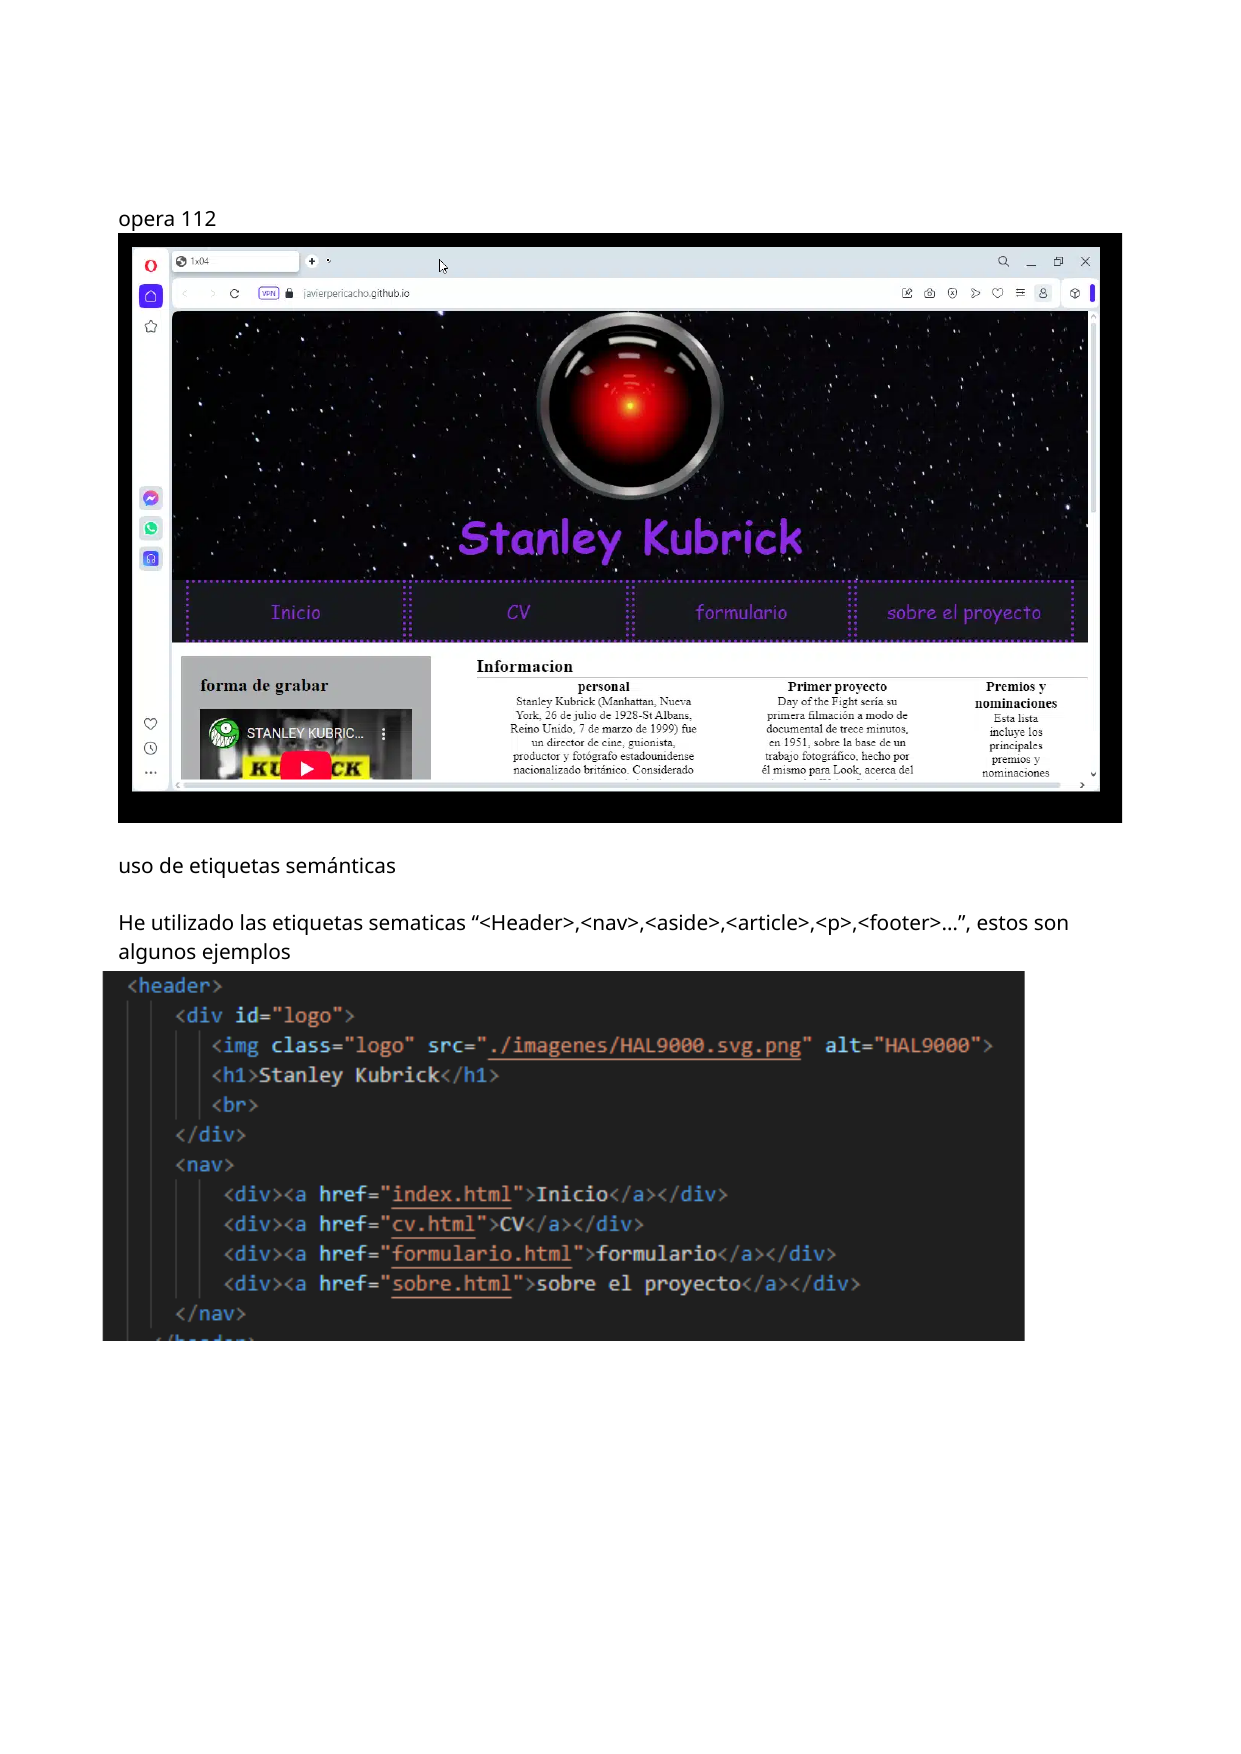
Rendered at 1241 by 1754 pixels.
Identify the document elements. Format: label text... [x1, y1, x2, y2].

picture [118, 233, 1123, 823]
text He utilizado las etiquetas sematicas “<Header>,<nav>,<aside>,<article>,<p>,<footer>…”, estos son algunos ejemplos [118, 908, 1122, 965]
text opera 112 [118, 204, 1122, 233]
text uso de etiquetas semánticas [118, 851, 1122, 879]
picture [102, 971, 1025, 1341]
